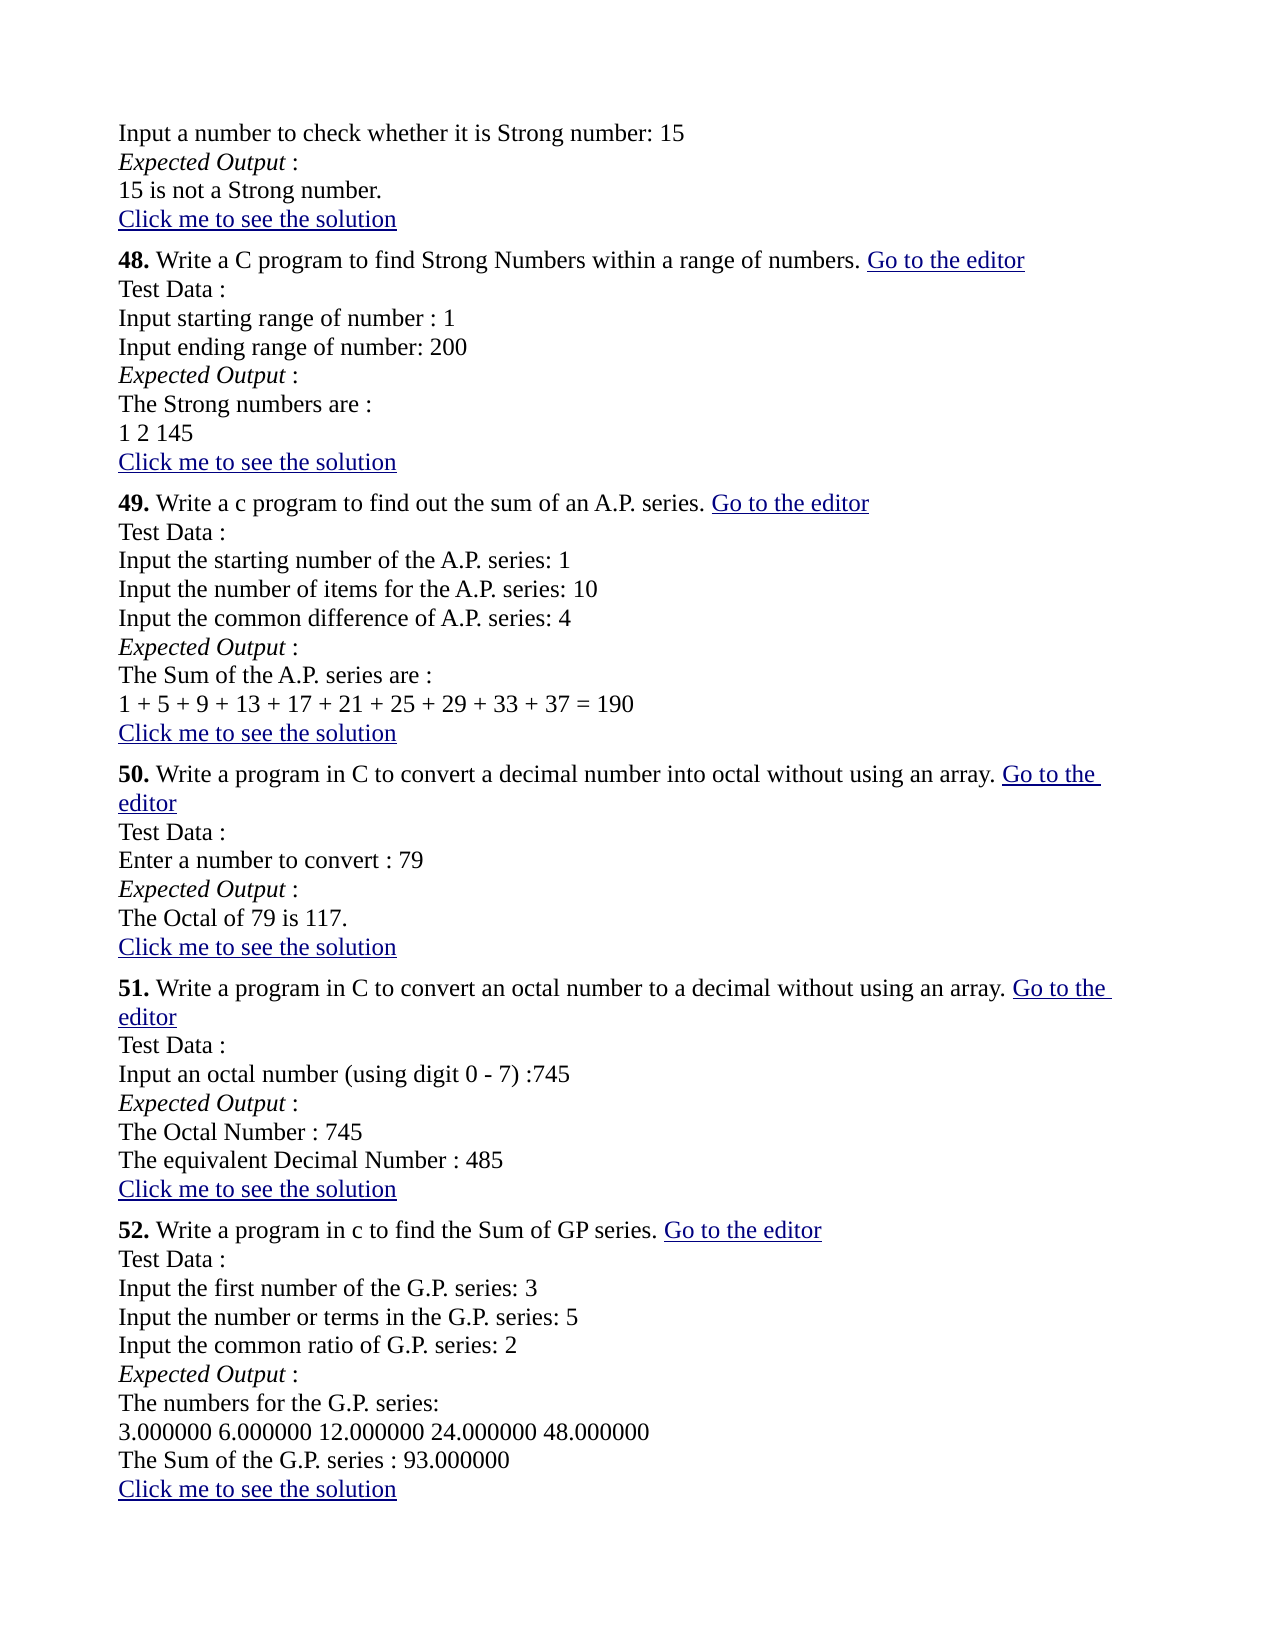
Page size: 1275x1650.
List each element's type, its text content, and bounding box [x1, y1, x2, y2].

text 49. Write a c program to find out the sum of an A.P. series. Go to the editor Test Data : Input the starting number of the A.P. series: 1 Input the number of items for the A.P. series: 10 Input the common difference of A.P. series: 4 Expected Output : The Sum of the A.P. series are : 1 + 5 + 9 + 13 + 17 + 21 + 25 + 29 + 33 + 37 = 190 Click me to see the solution [118, 488, 1157, 747]
text Input a number to check whether it is Strong number: 15 Expected Output : 15 is not a Strong number. Click me to see the solution [118, 118, 1157, 233]
text 50. Write a program in C to convert a decimal number into octal without using an array. Go to the editor Test Data : Enter a number to convert : 79 Expected Output : The Octal of 79 is 117. Click me to see the solution [118, 759, 1157, 961]
text 52. Write a program in c to find the Sum of GP series. Go to the editor Test Data : Input the first number of the G.P. series: 3 Input the number or terms in the G.P. series: 5 Input the common ratio of G.P. series: 2 Expected Output : The numbers for the G.P. series: 3.000000 6.000000 12.000000 24.000000 48.000000 The Sum of the G.P. series : 93.000000 Click me to see the solution [118, 1216, 1157, 1503]
text 48. Write a C program to find Strong Numbers within a range of numbers. Go to the editor Test Data : Input starting range of number : 1 Input ending range of number: 200 Expected Output : The Strong numbers are : 1 2 145 Click me to see the solution [118, 246, 1157, 476]
text 51. Write a program in C to convert an octal number to a decimal without using an array. Go to the editor Test Data : Input an octal number (using digit 0 - 7) :745 Expected Output : The Octal Number : 745 The equivalent Decimal Number : 485 Click me to see the solution [118, 973, 1157, 1203]
